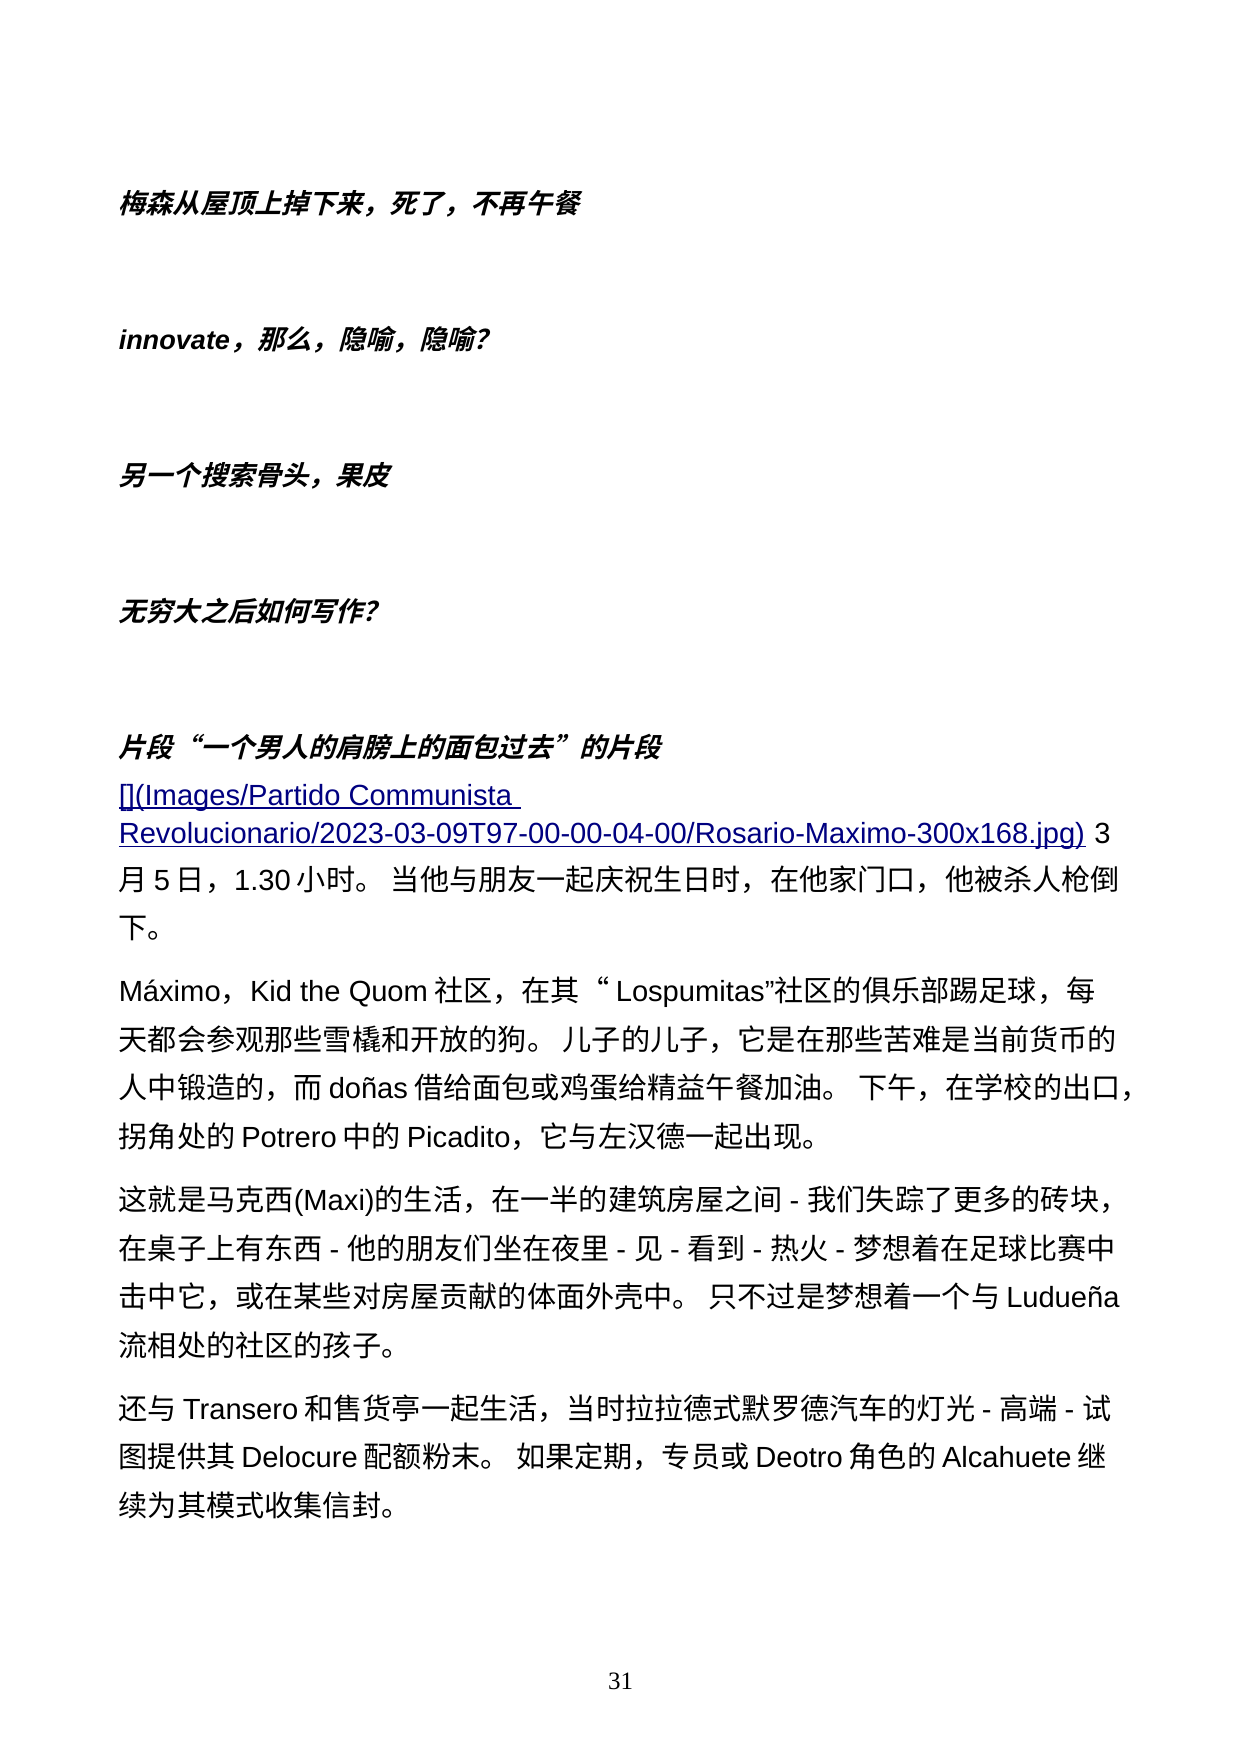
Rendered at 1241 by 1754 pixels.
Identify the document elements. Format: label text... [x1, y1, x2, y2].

text [](Images/Partido Communista Revolucionario/2023-03-09T97-00-00-04-00/Rosario-Maximo-300x168.jpg) 3月5日，1.30小时。 当他与朋友一起庆祝生日时，在他家门口，他被杀人枪倒下。 [118, 778, 1122, 947]
text 这就是马克西(Maxi)的生活，在一半的建筑房屋之间 - 我们失踪了更多的砖块，在桌子上有东西 - 他的朋友们坐在夜里 - 见 - 看到 - 热火 - 梦想着在足球比赛中击中它，或在某些对房屋贡献的体面外壳中。 只不过是梦想着一个与Ludueña流相处的社区的孩子。 [118, 1177, 1122, 1364]
subtitle innovate，那么，隐喻，隐喻？ [118, 318, 1122, 357]
subtitle 片段“一个男人的肩膀上的面包过去”的片段 [118, 726, 1122, 765]
subtitle 梅森从屋顶上掉下来，死了，不再午餐 [118, 182, 1122, 221]
text 还与Transero和售货亭一起生活，当时拉拉德式默罗德汽车的灯光 - 高端 - 试图提供其Delocure配额粉末。 如果定期，专员或Deotro角色的Alcahuete继续为其模式收集信封。 [118, 1385, 1122, 1525]
subtitle 无穷大之后如何写作？ [118, 590, 1122, 629]
text Máximo，Kid the Quom社区，在其“ Lospumitas”社区的俱乐部踢足球，每天都会参观那些雪橇和开放的狗。 儿子的儿子，它是在那些苦难是当前货币的人中锻造的，而doñas借给面包或鸡蛋给精益午餐加油。 下午，在学校的出口，拐角处的Potrero中的Picadito，它与左汉德一起出现。 [118, 968, 1122, 1156]
subtitle 另一个搜索骨头，果皮 [118, 454, 1122, 493]
